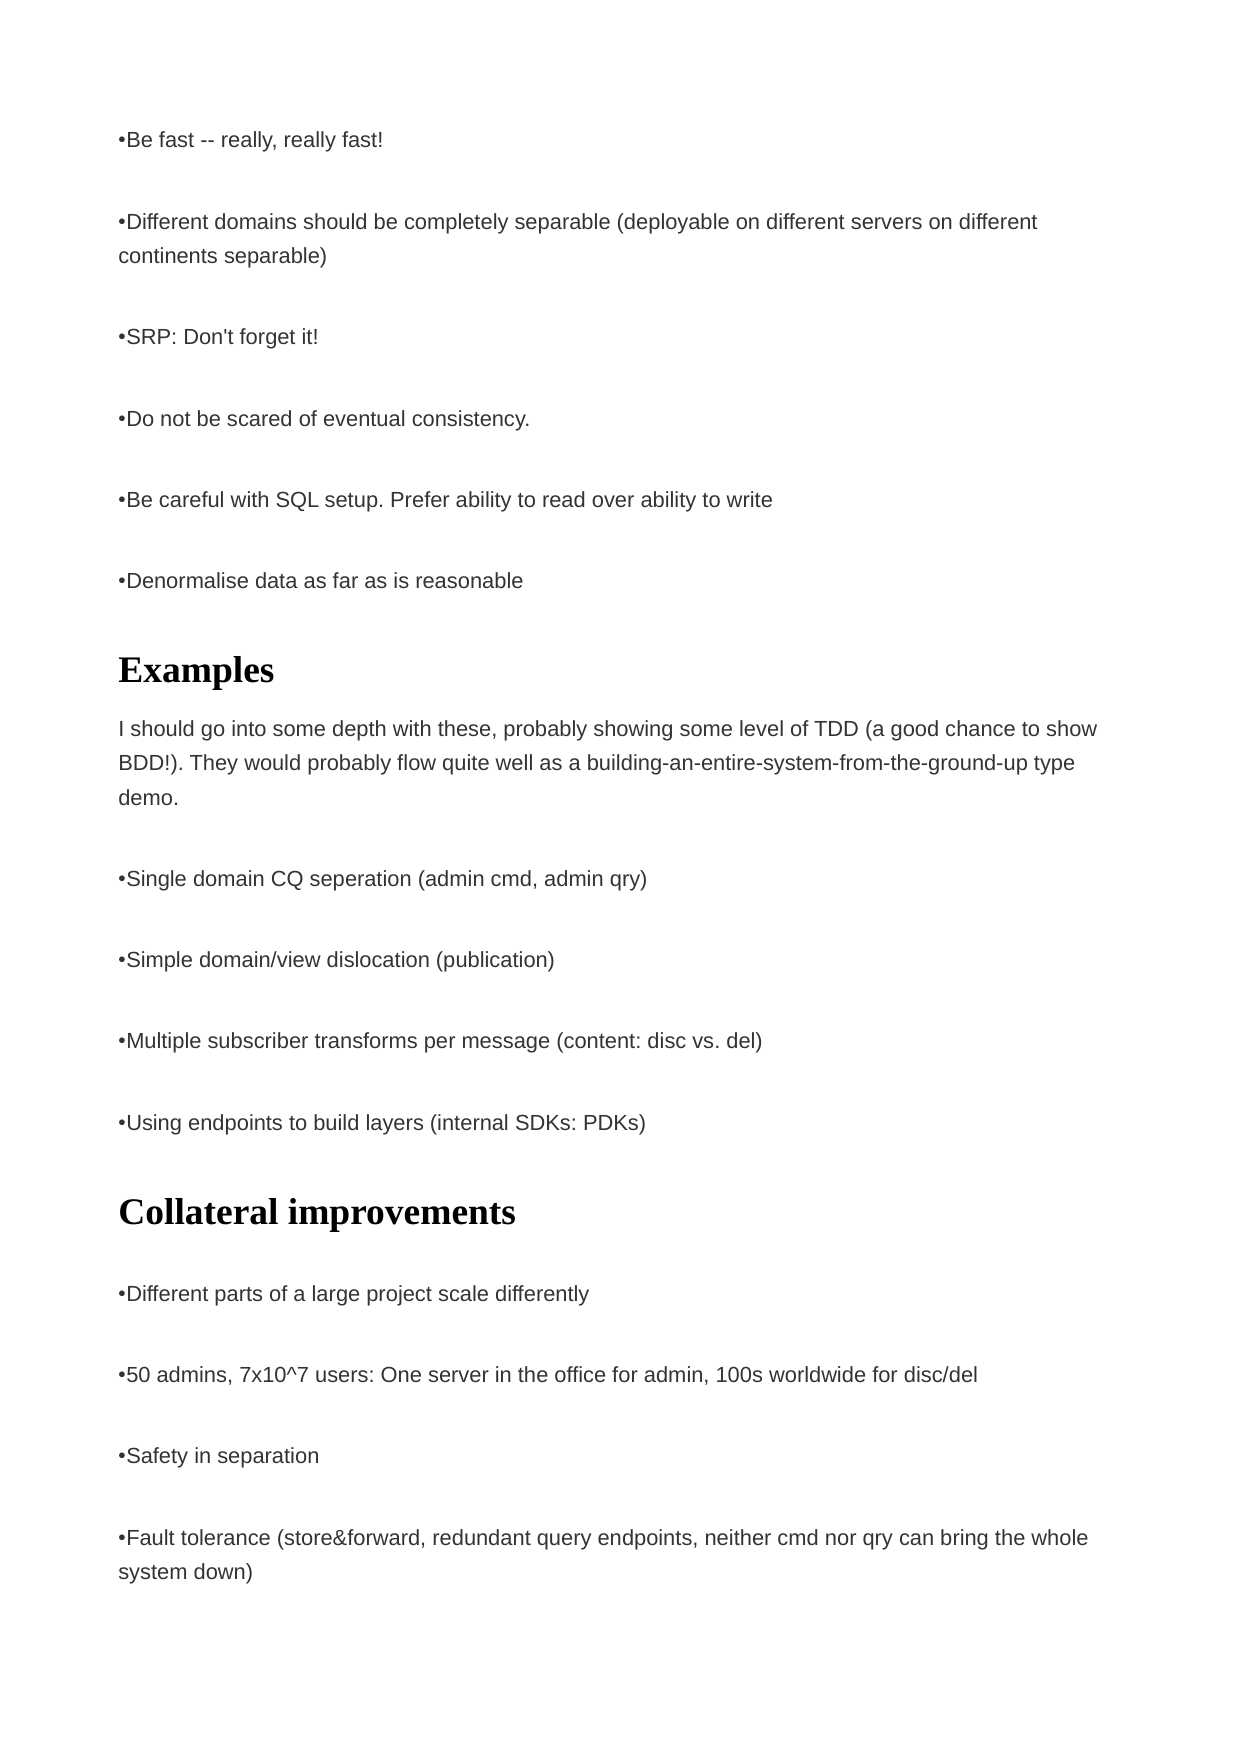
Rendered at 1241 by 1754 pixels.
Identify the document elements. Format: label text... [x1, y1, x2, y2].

text I should go into some depth with these, probably showing some level of TDD (a good chance to show BDD!). They would probably flow quite well as a building-an-entire-system-from-the-ground-up type demo. [118, 707, 1122, 810]
subtitle Examples [118, 648, 1122, 691]
list 50 admins, 7x10^7 users: One server in the office for admin, 100s worldwide for disc/del [118, 1353, 1122, 1387]
list Using endpoints to build layers (internal SDKs: PDKs) [118, 1100, 1122, 1135]
list Fault tolerance (store&forward, redundant query endpoints, neither cmd nor qry can bring the whole system down) [118, 1515, 1122, 1584]
list Be careful with SQL setup. Prefer ability to read over ability to write [118, 477, 1122, 512]
list Different domains should be completely separable (deployable on different servers on different continents separable) [118, 199, 1122, 268]
list Safety in separation [118, 1434, 1122, 1468]
list Different parts of a large project scale differently [118, 1272, 1122, 1306]
list SRP: Don't forget it! [118, 315, 1122, 349]
list Multiple subscriber transforms per message (content: disc vs. del) [118, 1019, 1122, 1053]
list Be fast -- really, really fast! [118, 118, 1122, 152]
list Denormalise data as far as is reasonable [118, 559, 1122, 593]
list Do not be scared of eventual consistency. [118, 396, 1122, 431]
list Single domain CQ seperation (admin cmd, admin qry) [118, 857, 1122, 891]
list Simple domain/view dislocation (publication) [118, 938, 1122, 972]
subtitle Collateral improvements [118, 1189, 1122, 1232]
